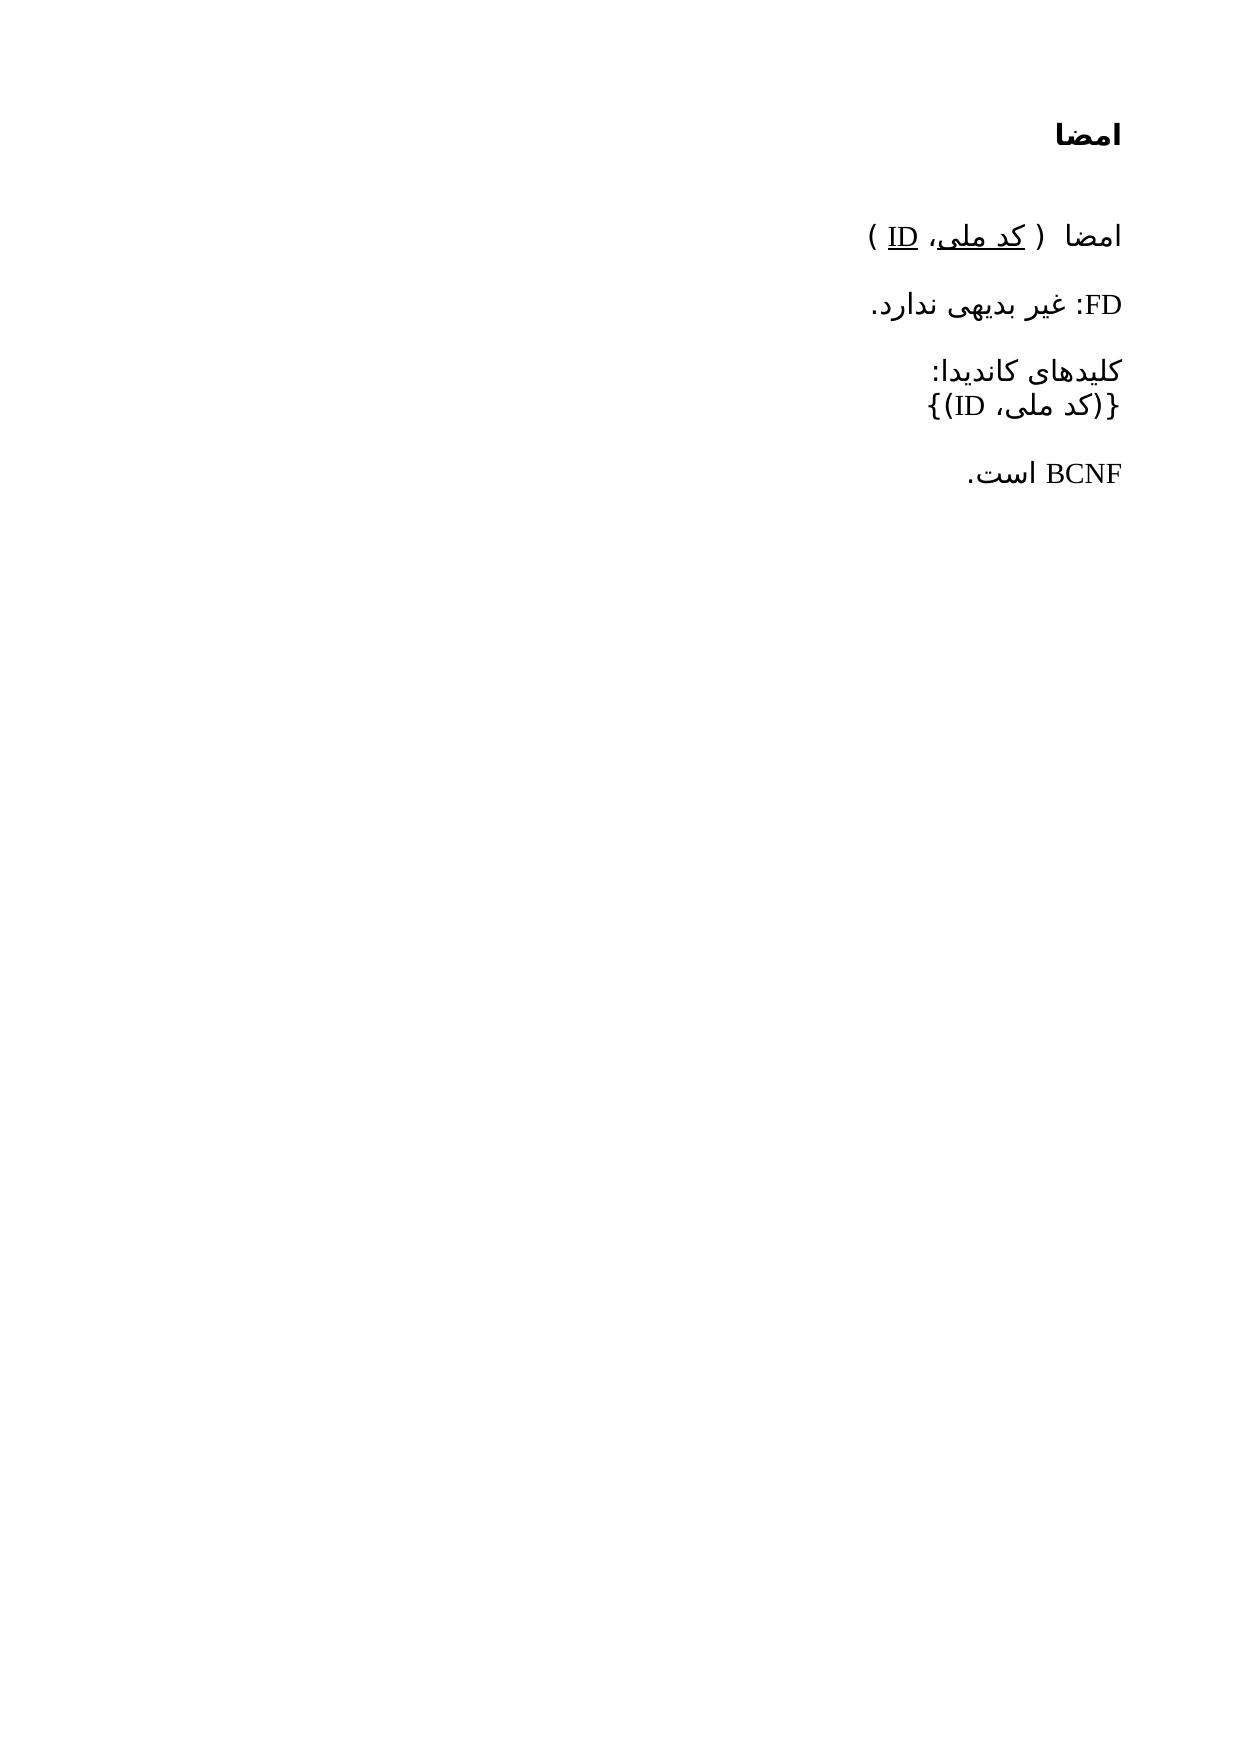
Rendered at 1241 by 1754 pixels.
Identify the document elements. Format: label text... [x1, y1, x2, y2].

text امضا ( کد ملی، ID ) [118, 219, 1122, 253]
text امضا [118, 118, 1122, 152]
text کلید‌های کاندیدا: [118, 354, 1122, 388]
text {(کد ملی، ID)} [118, 388, 1122, 423]
text FD: غیر بدیهی ندارد. [118, 287, 1122, 321]
text BCNF است. [118, 456, 1122, 490]
